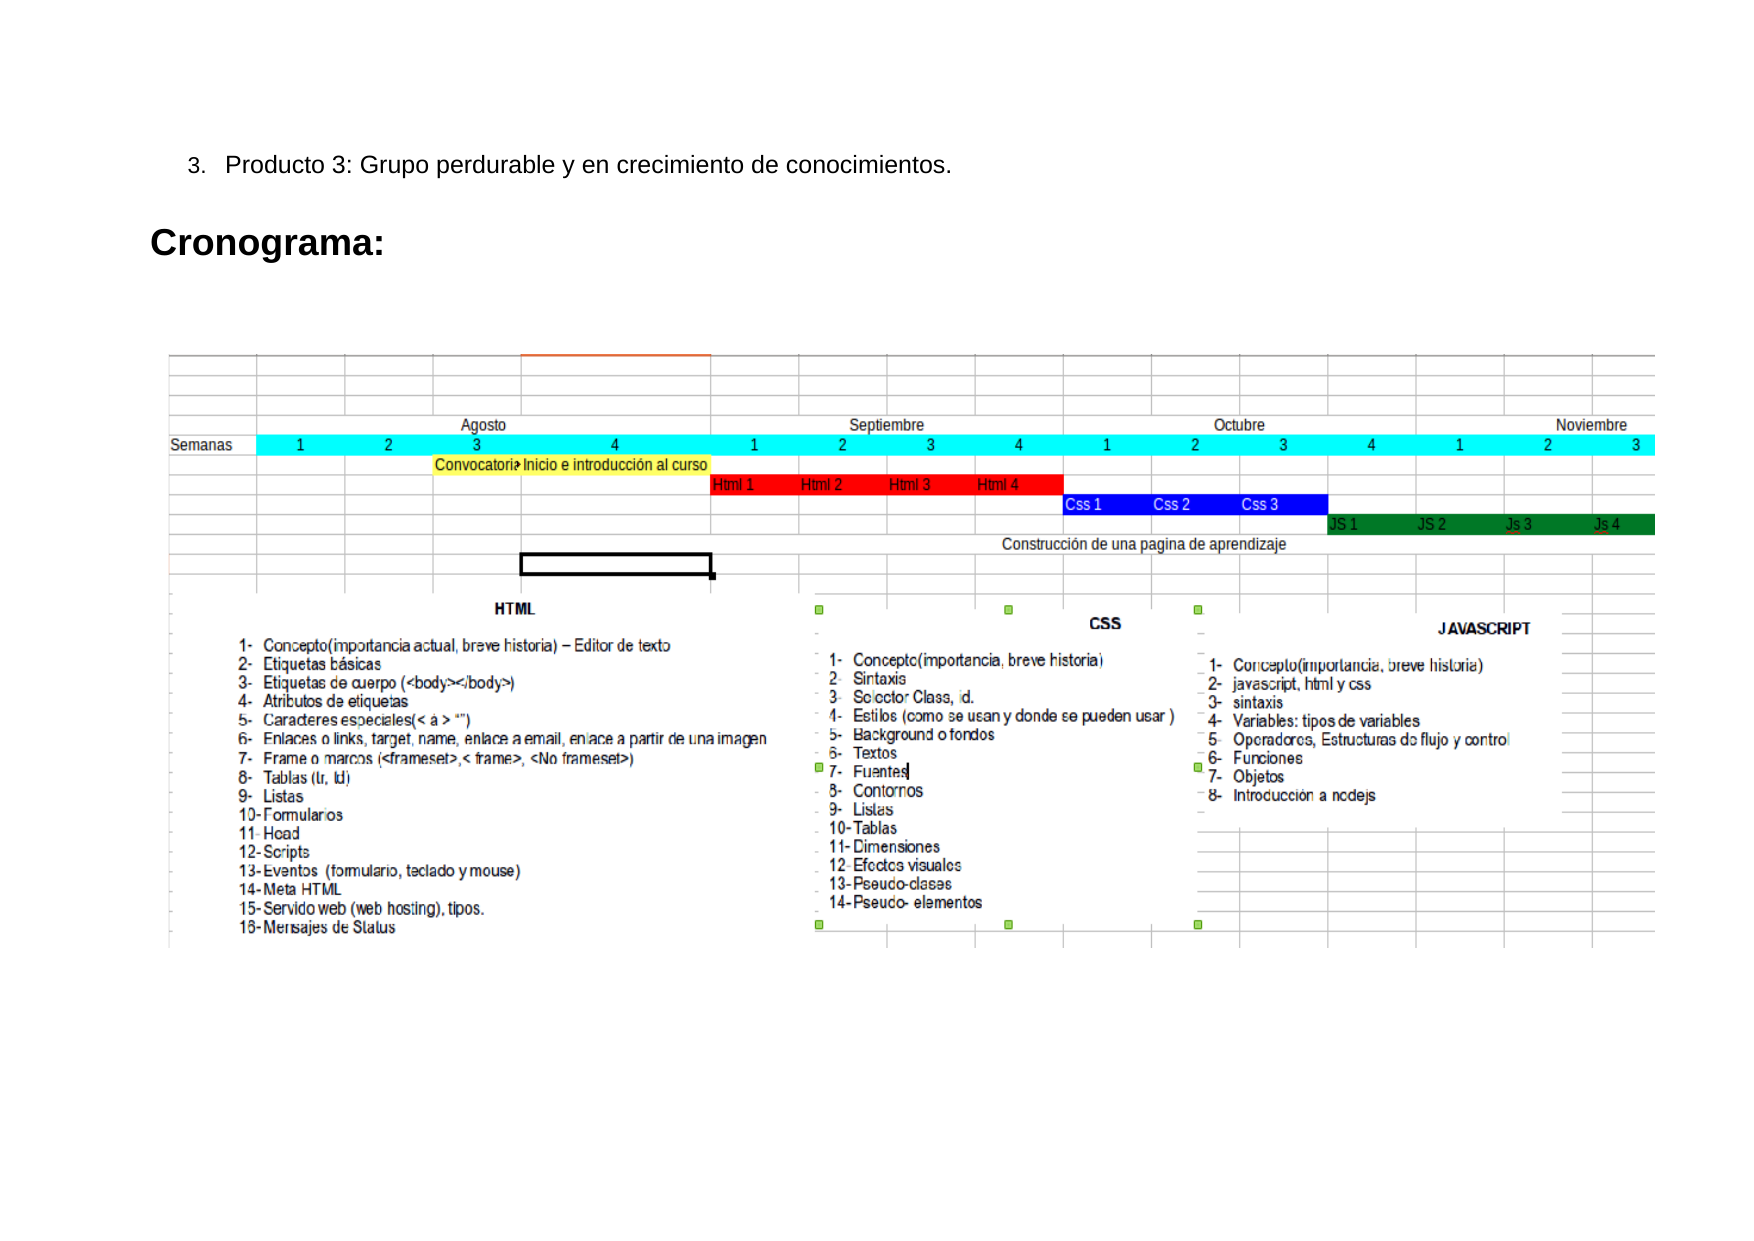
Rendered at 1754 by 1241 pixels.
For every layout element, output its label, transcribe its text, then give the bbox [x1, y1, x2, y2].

subtitle Cronograma: [150, 221, 1604, 264]
picture [168, 354, 1655, 948]
list Producto 3: Grupo perdurable y en crecimiento de conocimientos. [187, 150, 1604, 179]
